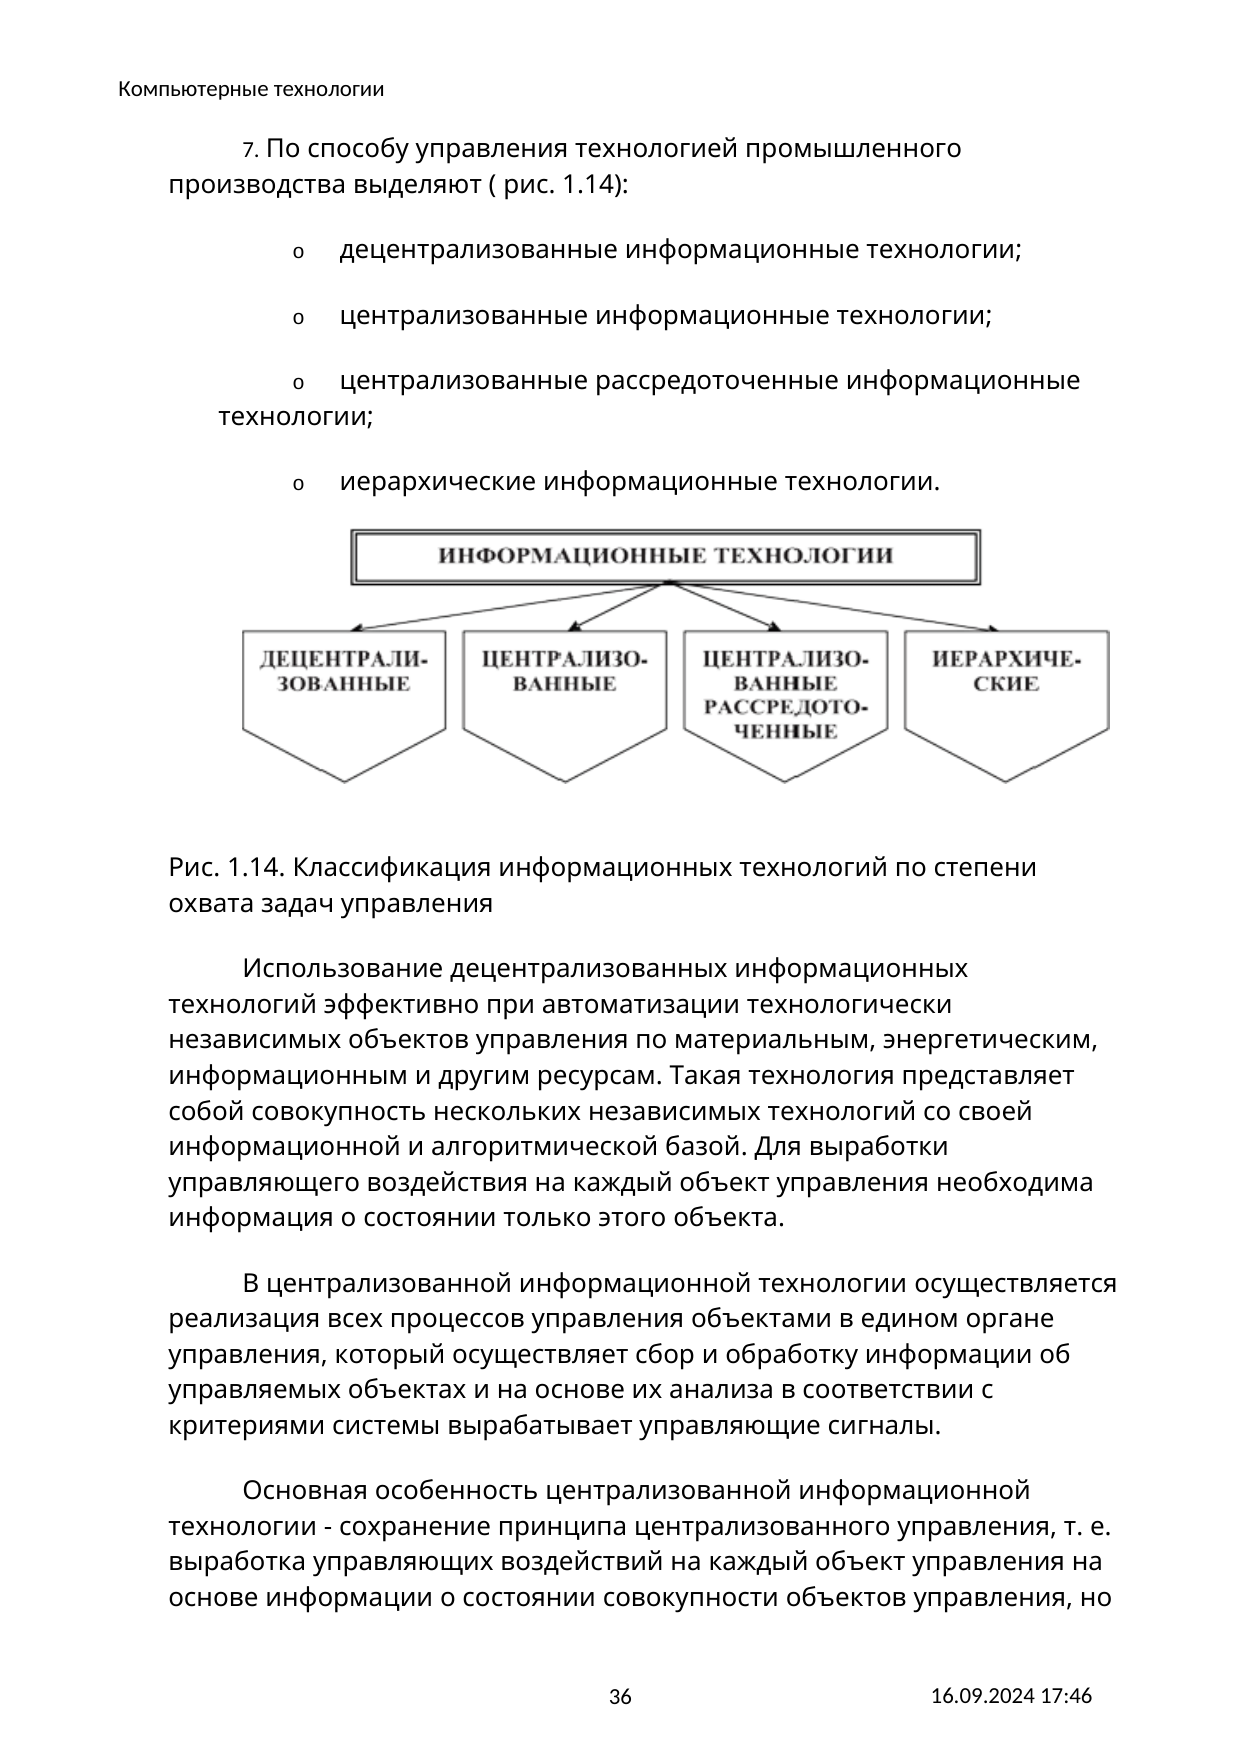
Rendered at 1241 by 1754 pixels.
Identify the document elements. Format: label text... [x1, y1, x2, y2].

text Использование децентрализованных информационных технологий эффективно при автоматизации технологически независимых объектов управления по материальным, энергетическим, информационным и другим ресурсам. Такая технология представляет собой совокупность нескольких независимых технологий со своей информационной и алгоритмической базой. Для выработки управляющего воздействия на каждый объект управления необходима информация о состоянии только этого объекта. [168, 950, 1122, 1234]
list централизованные информационные технологии; [218, 296, 1122, 332]
list централизованные рассредоточенные информационные технологии; [218, 362, 1122, 433]
text Основная особенность централизованной информационной технологии - сохранение принципа централизованного управления, т. е. выработка управляющих воздействий на каждый объект управления на основе информации о состоянии совокупности объектов управления, но [168, 1472, 1122, 1614]
picture [242, 528, 1110, 784]
list иерархические информационные технологии. [218, 463, 1122, 498]
list По способу управления технологией промышленного производства выделяют ( рис. 1.14): [168, 130, 1122, 201]
text В централизованной информационной технологии осуществляется реализация всех процессов управления объектами в едином органе управления, который осуществляет сбор и обработку информации об управляемых объектах и на основе их анализа в соответствии с критериями системы вырабатывает управляющие сигналы. [168, 1264, 1122, 1442]
list децентрализованные информационные технологии; [218, 231, 1122, 266]
text Рис. 1.14. Классификация информационных технологий по степени охвата задач управления [168, 813, 1122, 920]
